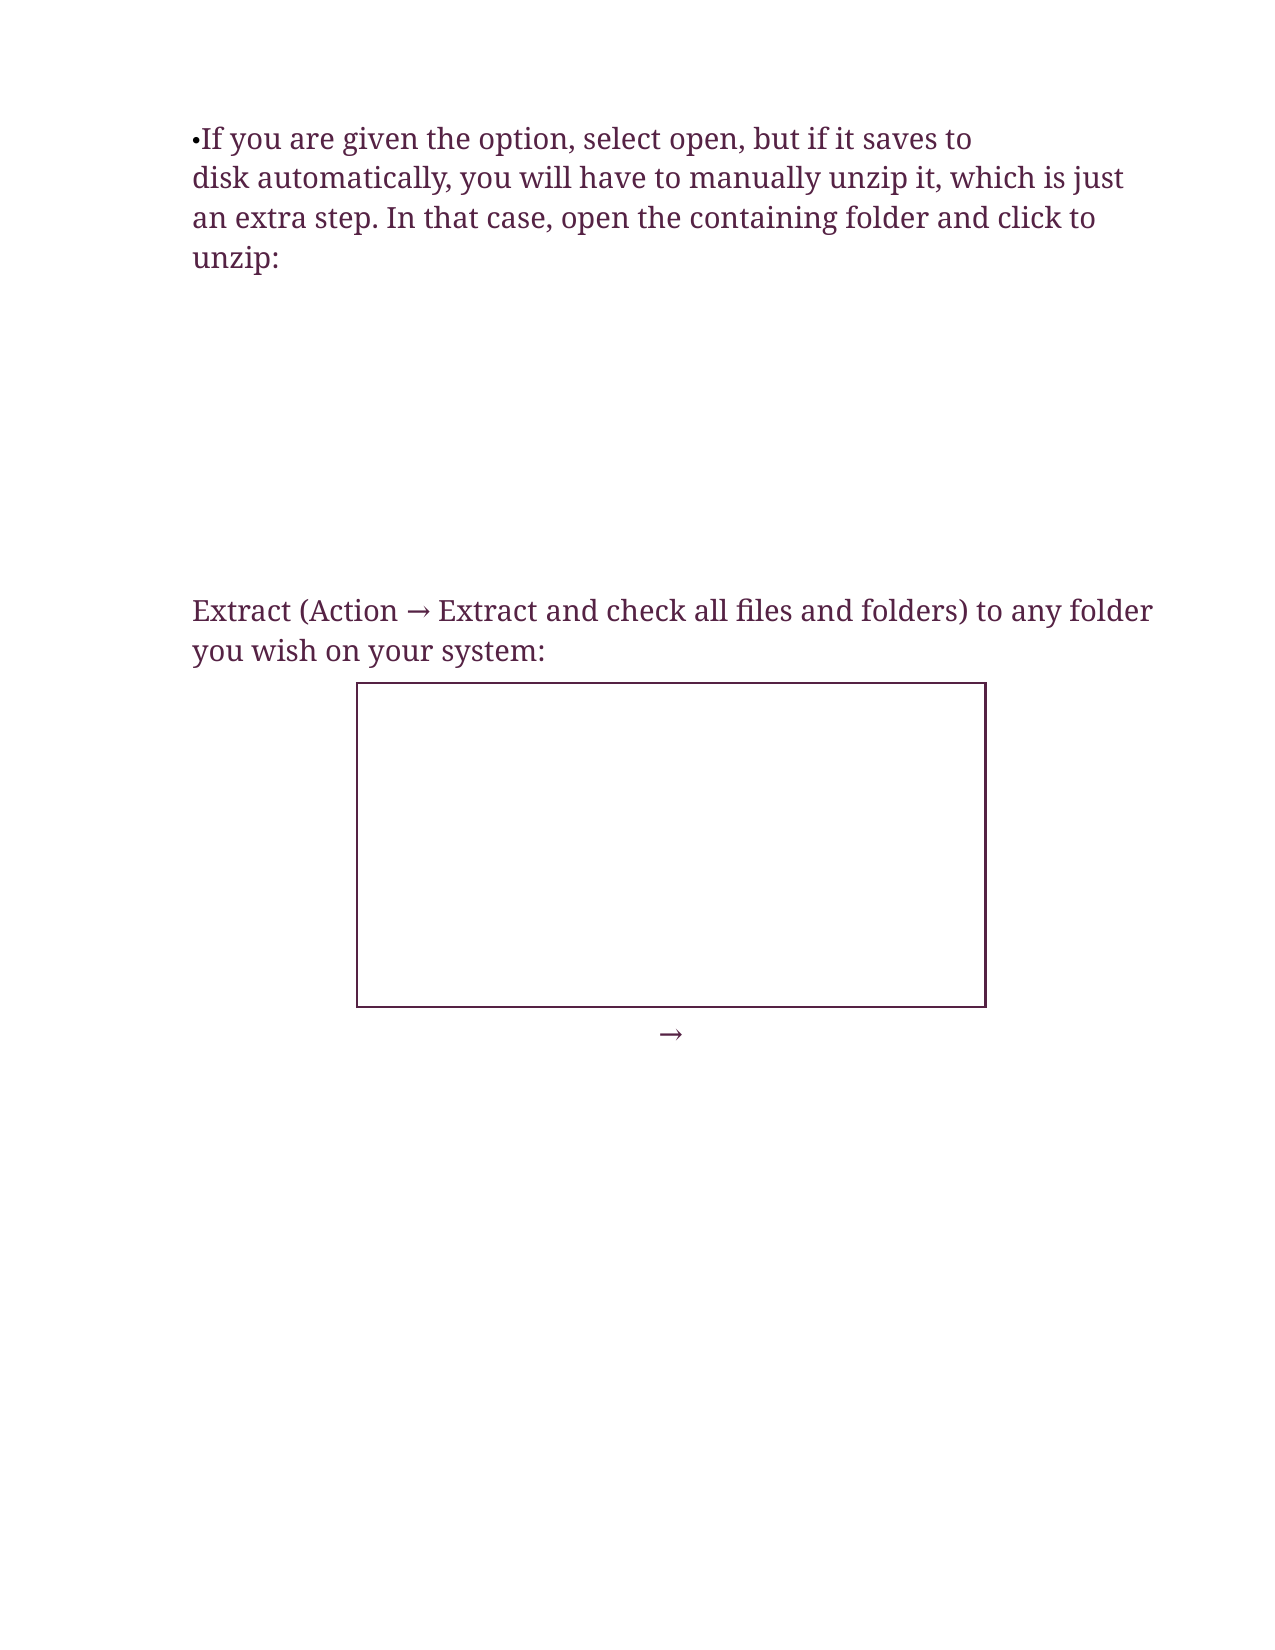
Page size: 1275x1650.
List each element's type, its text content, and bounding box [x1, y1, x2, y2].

list Extract (Action → Extract and check all files and folders) to any folder you wish on your system: [118, 590, 1157, 669]
list → [118, 682, 1157, 1453]
list If you are given the option, select open, but if it saves to disk automatically, you will have to manually unzip it, which is just an extra step. In that case, open the containing folder and click to unzip: [118, 118, 1157, 277]
